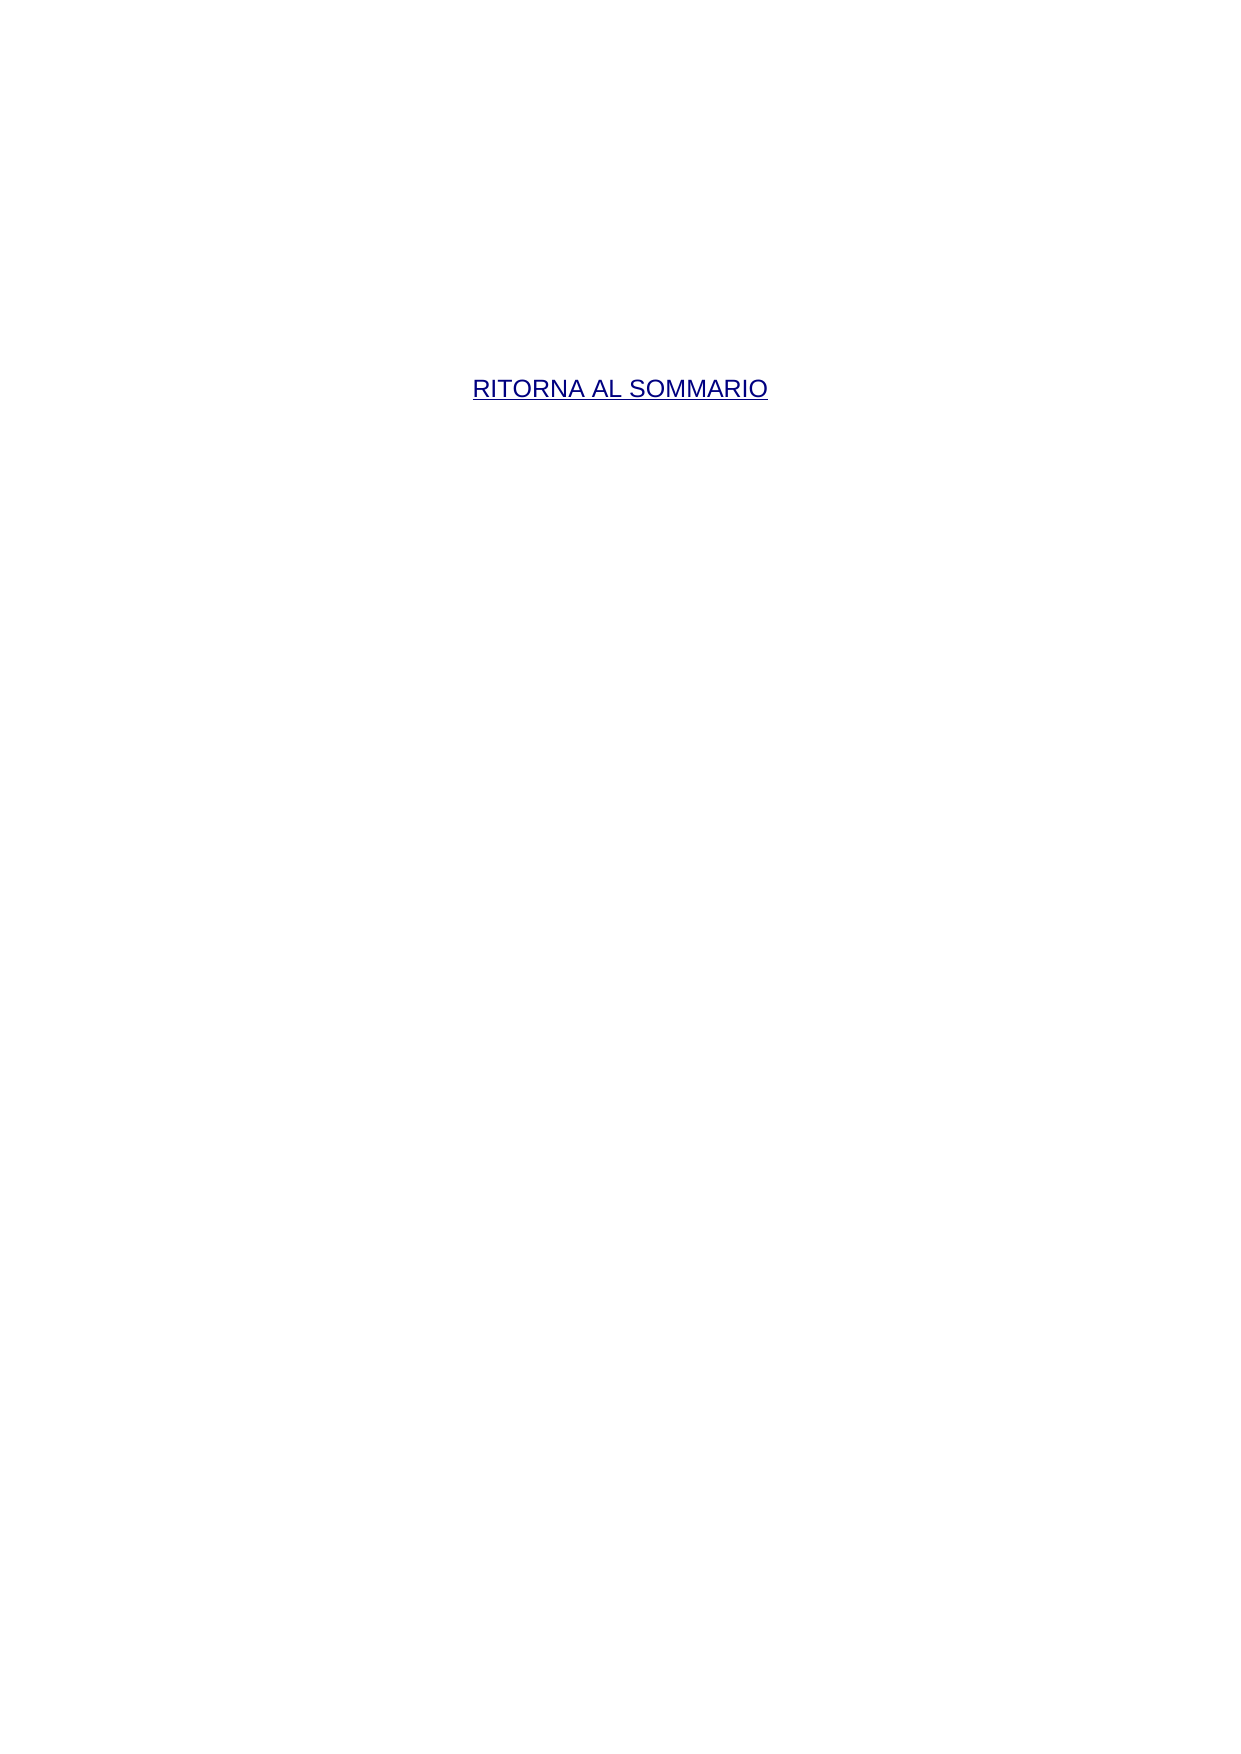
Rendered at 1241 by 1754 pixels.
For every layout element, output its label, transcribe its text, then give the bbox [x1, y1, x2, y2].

text RITORNA AL SOMMARIO [150, 374, 1090, 403]
